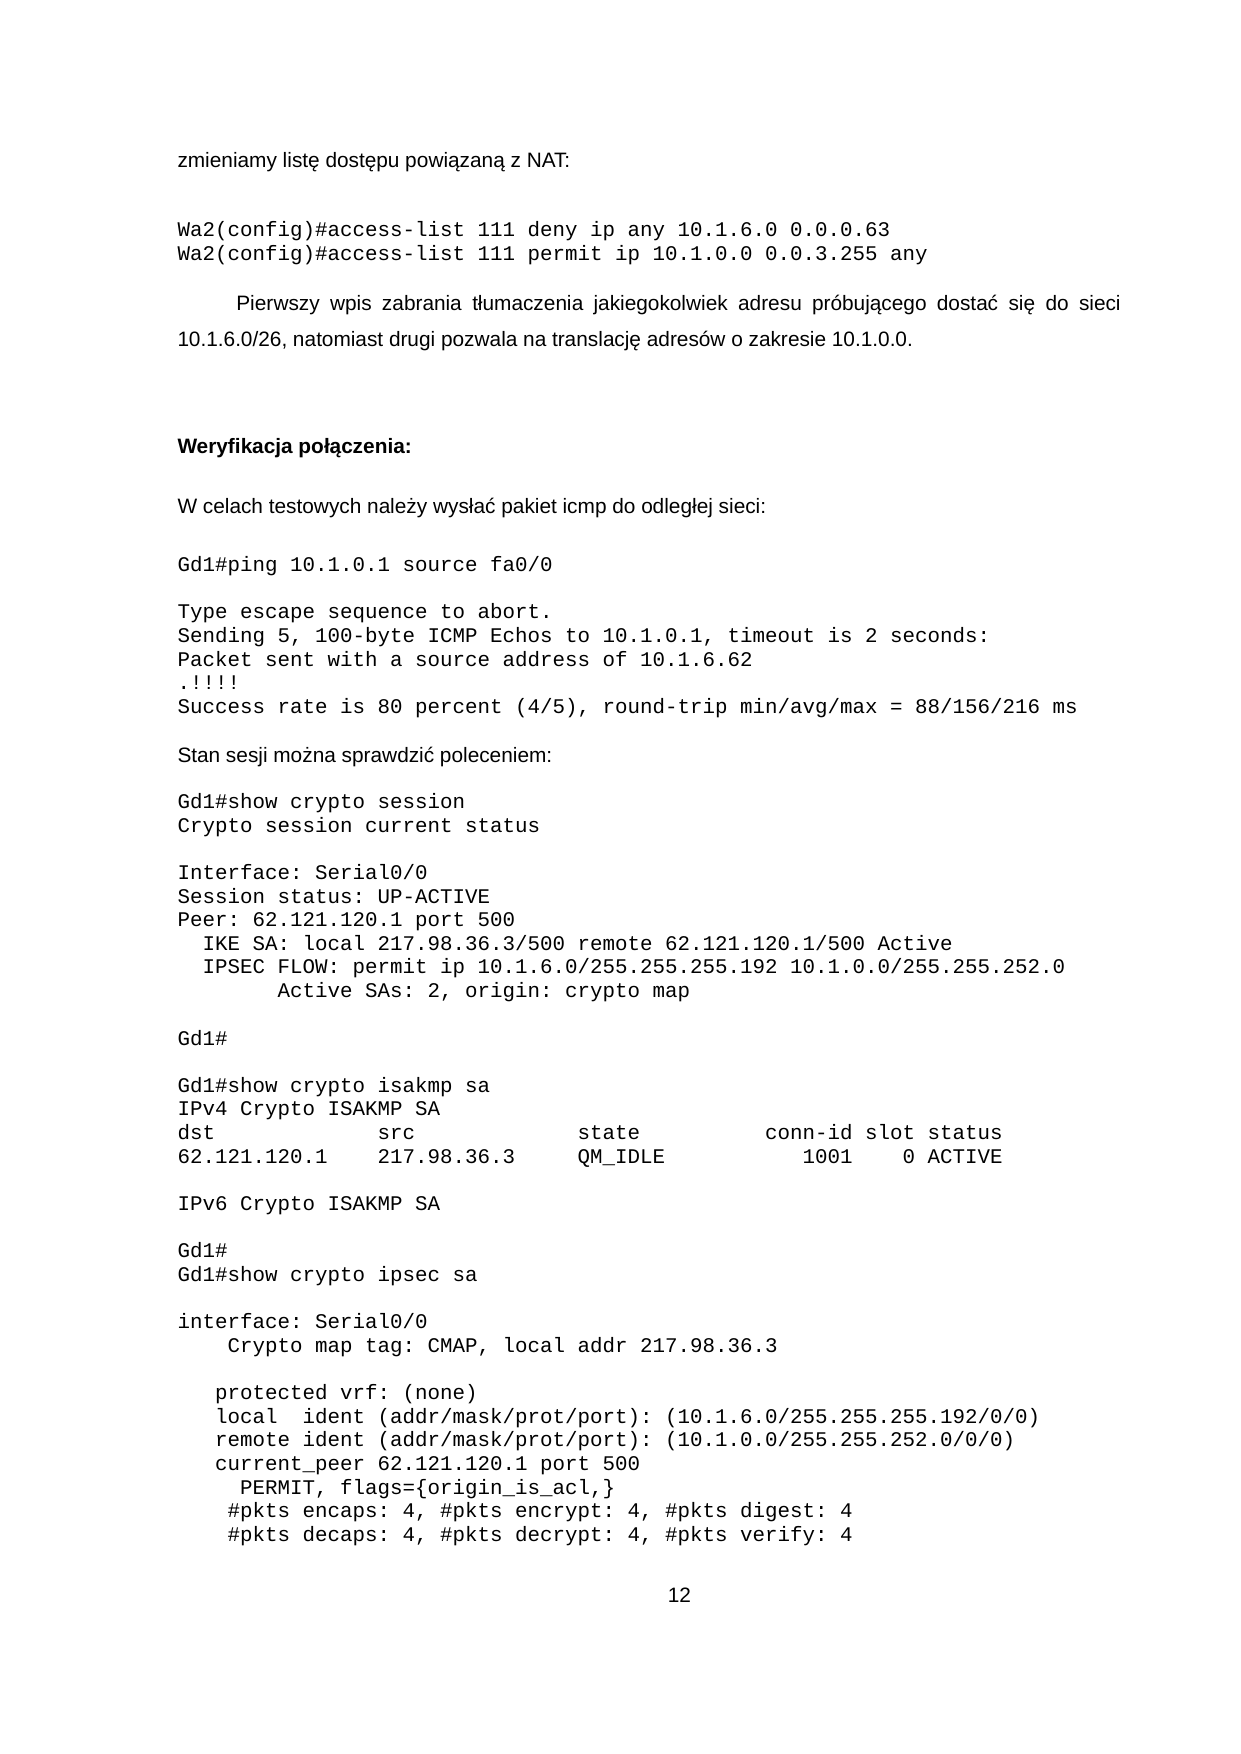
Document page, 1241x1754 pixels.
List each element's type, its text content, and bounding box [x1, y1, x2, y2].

text Gd1#show crypto ipsec sa [177, 1264, 1122, 1288]
text Wa2(config)#access-list 111 deny ip any 10.1.6.0 0.0.0.63 [177, 219, 1122, 243]
text W celach testowych należy wysłać pakiet icmp do odległej sieci: [177, 494, 1122, 518]
text Type escape sequence to abort. [177, 601, 1122, 625]
text dst src state conn-id slot status [177, 1122, 1122, 1146]
text Pierwszy wpis zabrania tłumaczenia jakiegokolwiek adresu próbującego dostać się do sieci 10.1.6.0/26, natomiast drugi pozwala na translację adresów o zakresie 10.1.0.0. [177, 290, 1122, 350]
text Sending 5, 100-byte ICMP Echos to 10.1.0.1, timeout is 2 seconds: [177, 625, 1122, 648]
text Gd1#ping 10.1.0.1 source fa0/0 [177, 554, 1122, 578]
text Stan sesji można sprawdzić poleceniem: [177, 743, 1122, 767]
text Success rate is 80 percent (4/5), round-trip min/avg/max = 88/156/216 ms [177, 696, 1122, 719]
text Crypto session current status [177, 815, 1122, 838]
text .!!!! [177, 672, 1122, 696]
text Crypto map tag: CMAP, local addr 217.98.36.3 [177, 1335, 1122, 1358]
text #pkts decaps: 4, #pkts decrypt: 4, #pkts verify: 4 [177, 1524, 1122, 1548]
text Gd1# [177, 1240, 1122, 1264]
text #pkts encaps: 4, #pkts encrypt: 4, #pkts digest: 4 [177, 1500, 1122, 1524]
text interface: Serial0/0 [177, 1311, 1122, 1335]
text Peer: 62.121.120.1 port 500 [177, 909, 1122, 933]
text local ident (addr/mask/prot/port): (10.1.6.0/255.255.255.192/0/0) [177, 1406, 1122, 1429]
text Wa2(config)#access-list 111 permit ip 10.1.0.0 0.0.3.255 any [177, 243, 1122, 267]
text Interface: Serial0/0 [177, 862, 1122, 886]
text IPv4 Crypto ISAKMP SA [177, 1098, 1122, 1122]
text IPSEC FLOW: permit ip 10.1.6.0/255.255.255.192 10.1.0.0/255.255.252.0 [177, 957, 1122, 980]
text Gd1#show crypto isakmp sa [177, 1075, 1122, 1098]
text Packet sent with a source address of 10.1.6.62 [177, 648, 1122, 672]
text Gd1#show crypto session [177, 791, 1122, 815]
text remote ident (addr/mask/prot/port): (10.1.0.0/255.255.252.0/0/0) [177, 1429, 1122, 1453]
text Active SAs: 2, origin: crypto map [177, 980, 1122, 1004]
text protected vrf: (none) [177, 1382, 1122, 1406]
text Weryfikacja połączenia: [177, 434, 1122, 458]
text IPv6 Crypto ISAKMP SA [177, 1193, 1122, 1217]
text PERMIT, flags={origin_is_acl,} [177, 1477, 1122, 1500]
text zmieniamy listę dostępu powiązaną z NAT: [177, 148, 1122, 172]
text Gd1# [177, 1027, 1122, 1051]
text current_peer 62.121.120.1 port 500 [177, 1453, 1122, 1477]
text Session status: UP-ACTIVE [177, 886, 1122, 909]
text 62.121.120.1 217.98.36.3 QM_IDLE 1001 0 ACTIVE [177, 1146, 1122, 1169]
text IKE SA: local 217.98.36.3/500 remote 62.121.120.1/500 Active [177, 933, 1122, 957]
